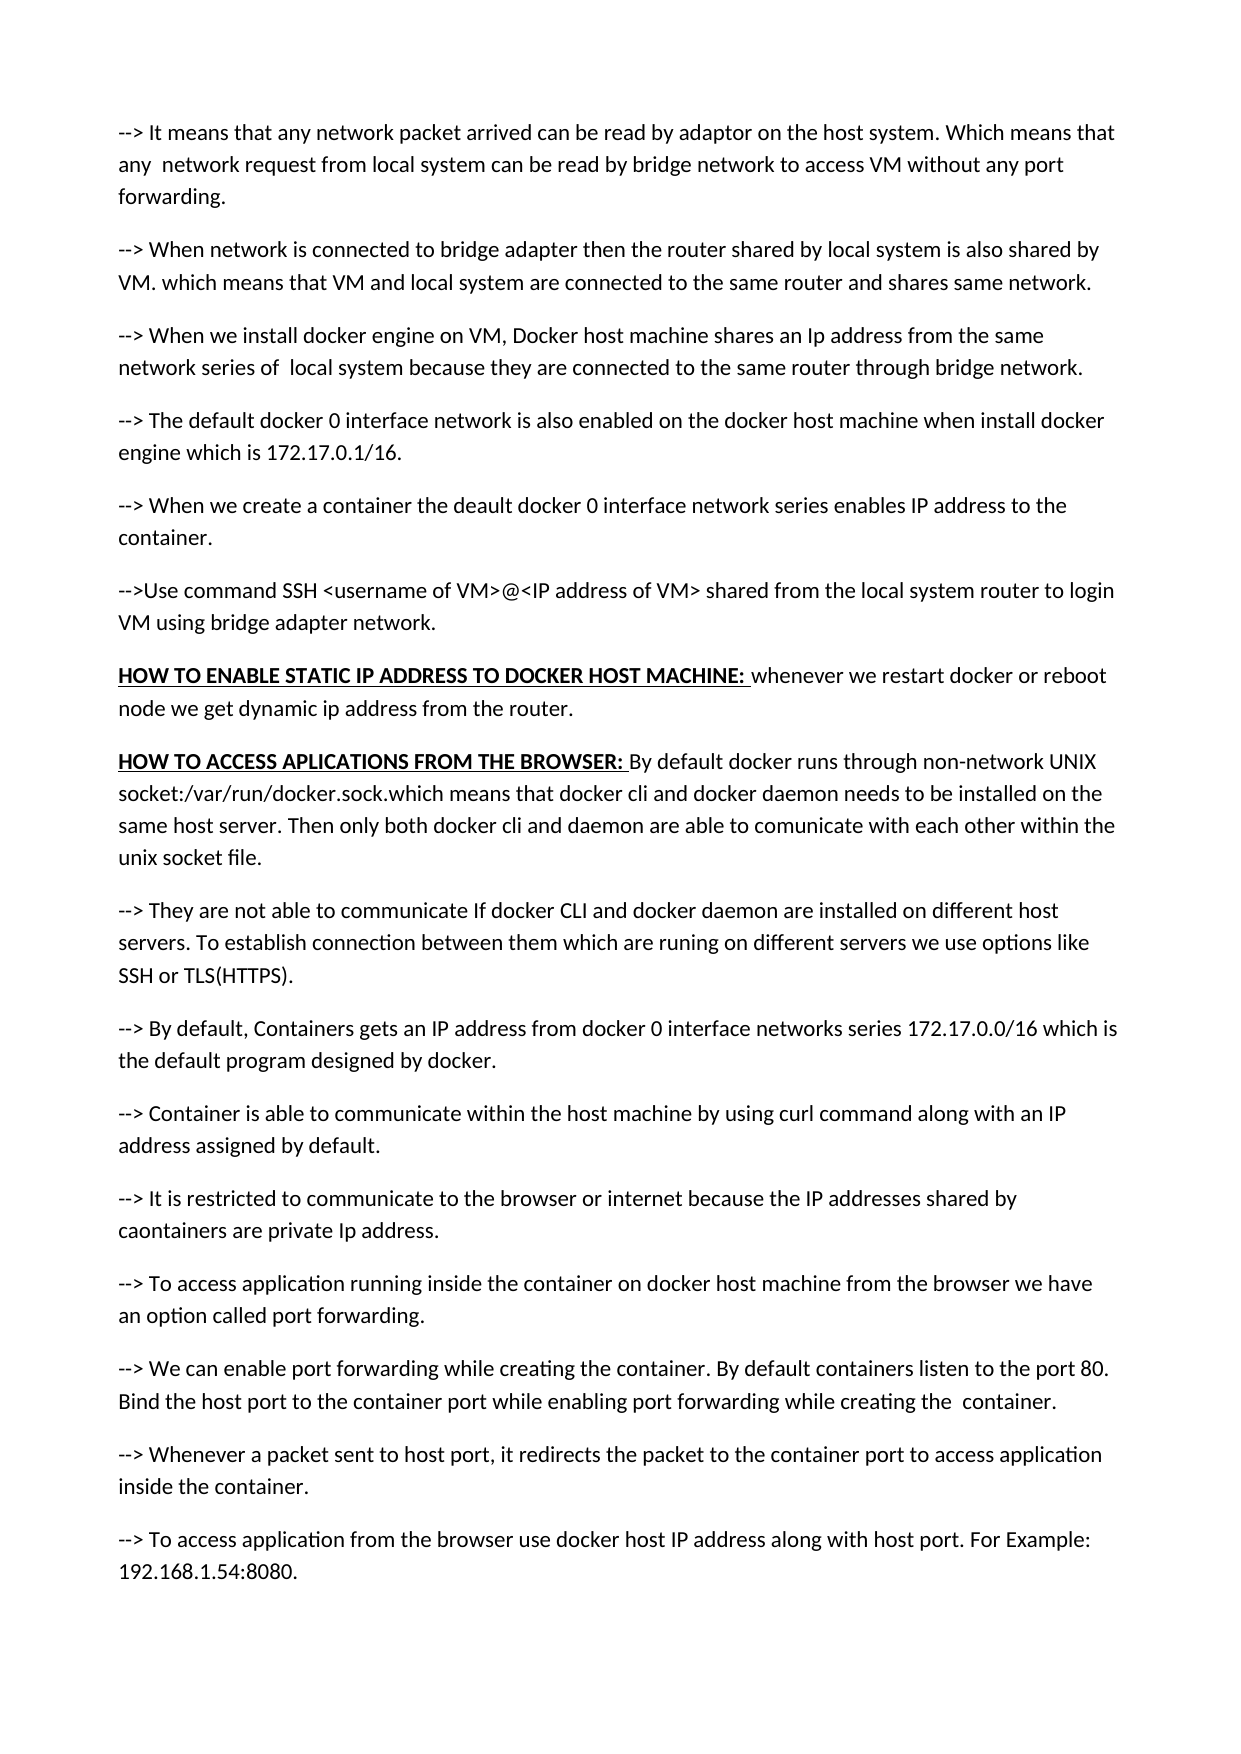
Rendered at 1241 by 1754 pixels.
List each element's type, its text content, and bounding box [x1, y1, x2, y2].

text -->Use command SSH <username of VM>@<IP address of VM> shared from the local system router to login VM using bridge adapter network. [118, 576, 1122, 637]
text --> When we create a container the deault docker 0 interface network series enables IP address to the container. [118, 491, 1122, 551]
text --> It is restricted to communicate to the browser or internet because the IP addresses shared by caontainers are private Ip address. [118, 1184, 1122, 1244]
text HOW TO ACCESS APLICATIONS FROM THE BROWSER: By default docker runs through non-network UNIX socket:/var/run/docker.sock.which means that docker cli and docker daemon needs to be installed on the same host server. Then only both docker cli and daemon are able to comunicate with each other within the unix socket file. [118, 747, 1122, 871]
text --> When we install docker engine on VM, Docker host machine shares an Ip address from the same network series of local system because they are connected to the same router through bridge network. [118, 321, 1122, 381]
text --> It means that any network packet arrived can be read by adaptor on the host system. Which means that any network request from local system can be read by bridge network to access VM without any port forwarding. [118, 118, 1122, 211]
text --> The default docker 0 interface network is also enabled on the docker host machine when install docker engine which is 172.17.0.1/16. [118, 406, 1122, 466]
text --> When network is connected to bridge adapter then the router shared by local system is also shared by VM. which means that VM and local system are connected to the same router and shares same network. [118, 236, 1122, 296]
text --> Container is able to communicate within the host machine by using curl command along with an IP address assigned by default. [118, 1099, 1122, 1159]
text --> To access application running inside the container on docker host machine from the browser we have an option called port forwarding. [118, 1269, 1122, 1329]
text HOW TO ENABLE STATIC IP ADDRESS TO DOCKER HOST MACHINE: whenever we restart docker or reboot node we get dynamic ip address from the router. [118, 662, 1122, 722]
text --> They are not able to communicate If docker CLI and docker daemon are installed on different host servers. To establish connection between them which are runing on different servers we use options like SSH or TLS(HTTPS). [118, 896, 1122, 989]
text --> We can enable port forwarding while creating the container. By default containers listen to the port 80. Bind the host port to the container port while enabling port forwarding while creating the container. [118, 1354, 1122, 1415]
text --> By default, Containers gets an IP address from docker 0 interface networks series 172.17.0.0/16 which is the default program designed by docker. [118, 1014, 1122, 1074]
text --> To access application from the browser use docker host IP address along with host port. For Example: 192.168.1.54:8080. [118, 1525, 1122, 1585]
text --> Whenever a packet sent to host port, it redirects the packet to the container port to access application inside the container. [118, 1440, 1122, 1500]
